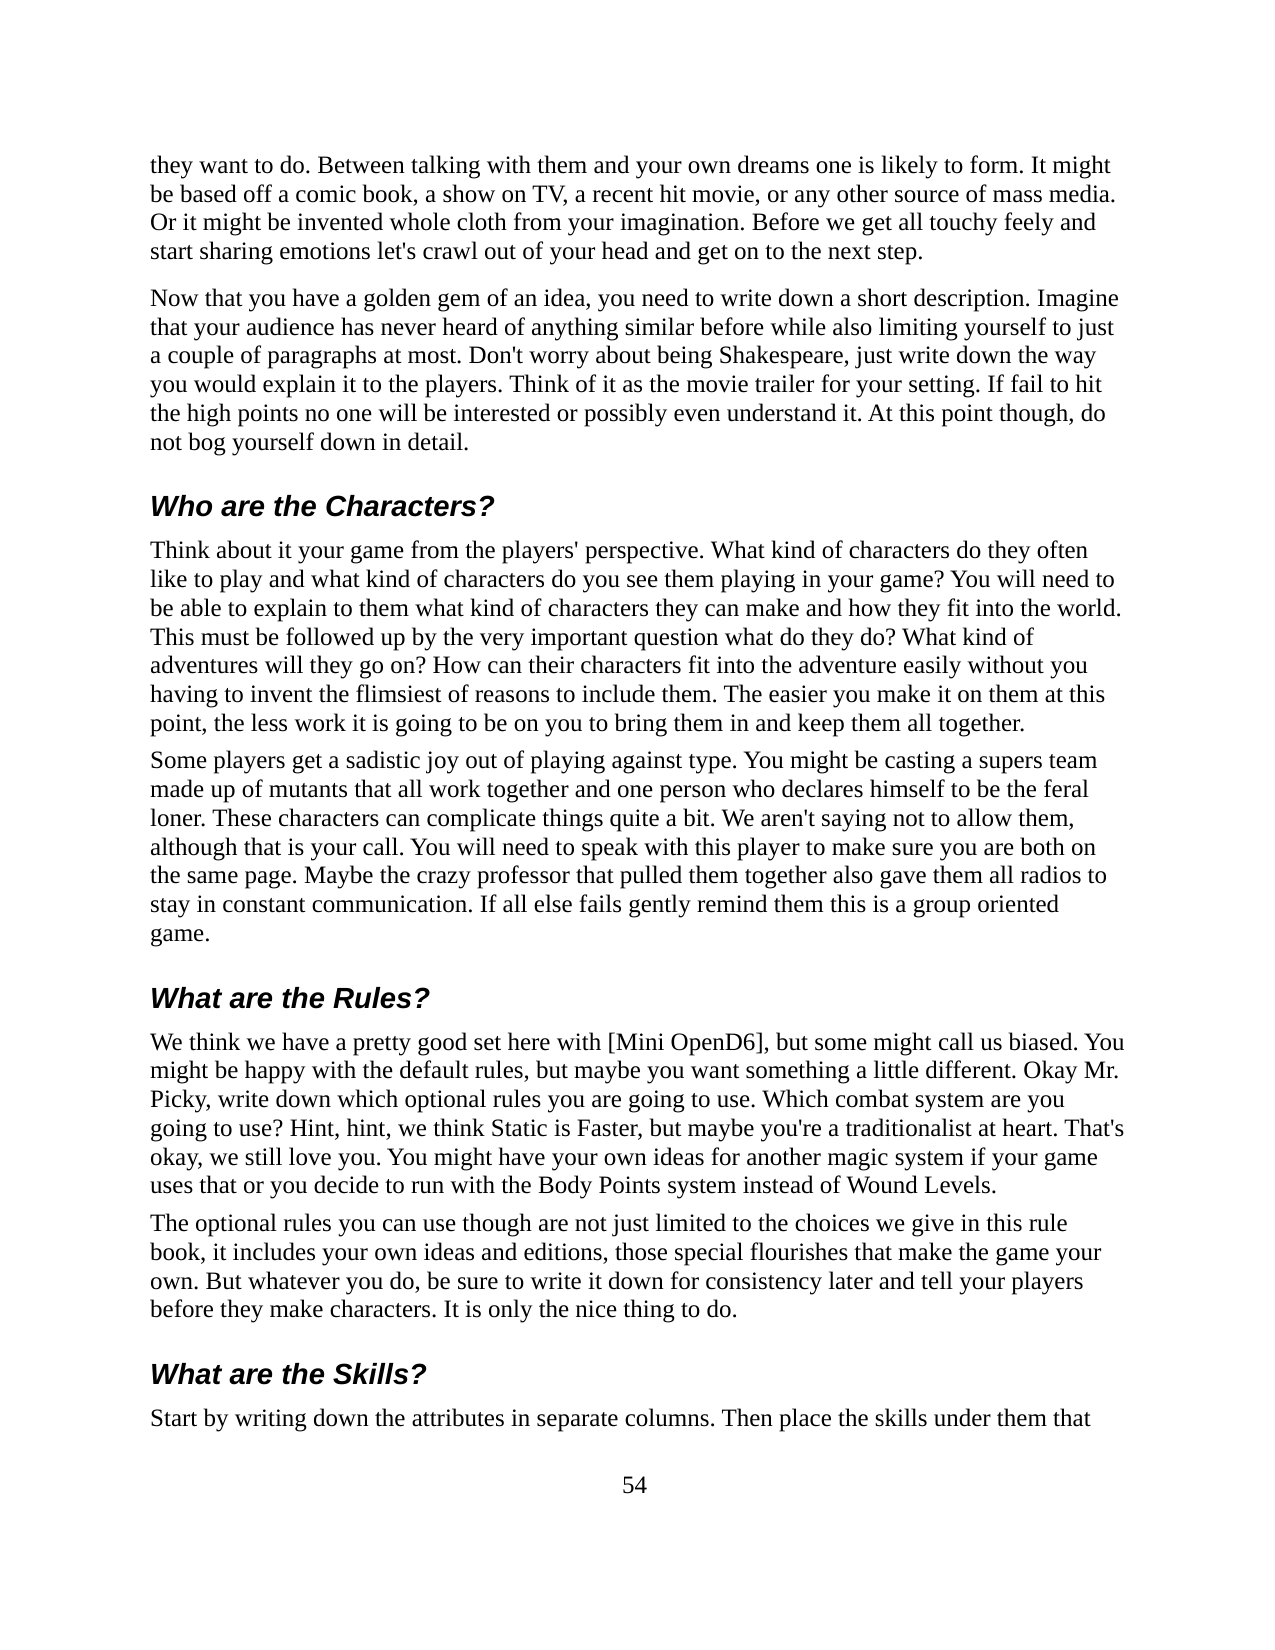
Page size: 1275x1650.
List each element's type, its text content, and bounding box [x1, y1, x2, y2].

text Start by writing down the attributes in separate columns. Then place the skills under them that [150, 1403, 1125, 1432]
text We think we have a pretty good set here with [Mini OpenD6], but some might call us biased. You might be happy with the default rules, but maybe you want something a little different. Okay Mr. Picky, write down which optional rules you are going to use. Which combat system are you going to use? Hint, hint, we think Static is Faster, but maybe you're a traditionalist at heart. That's okay, we still love you. You might have your own ideas for another magic system if your game uses that or you decide to run with the Body Points system instead of Wound Levels. [150, 1027, 1125, 1199]
text Some players get a sadistic joy out of playing against type. You might be casting a supers team made up of mutants that all work together and one person who declares himself to be the feral loner. These characters can complicate things quite a bit. We aren't saying not to allow them, although that is your call. You will need to speak with this player to make sure you are both on the same page. Maybe the crazy professor that pulled them together also gave them all radios to stay in constant communication. If all else fails gently remind them this is a group oriented game. [150, 746, 1125, 947]
text Now that you have a golden gem of an idea, you need to write down a short description. Imagine that your audience has never heard of anything similar before while also limiting yourself to just a couple of paragraphs at most. Don't worry about being Shakespeare, just write down the way you would explain it to the players. Think of it as the movie trailer for your setting. If fail to hit the high points no one will be interested or possibly even understand it. At this point though, do not bog yourself down in detail. [150, 283, 1125, 455]
text Think about it your game from the players' perspective. What kind of characters do they often like to play and what kind of characters do you see them playing in your game? You will need to be able to explain to them what kind of characters they can make and how they fit into the world. This must be followed up by the very important question what do they do? What kind of adventures will they go on? How can their characters fit into the adventure easily without you having to invent the flimsiest of reasons to include them. The easier you make it on them at this point, the less work it is going to be on you to bring them in and keep them all together. [150, 535, 1125, 737]
subtitle What are the Rules? [150, 981, 1125, 1014]
subtitle What are the Skills? [150, 1357, 1125, 1391]
text they want to do. Between talking with them and your own dreams one is likely to form. It might be based off a comic book, a show on TV, a recent hit movie, or any other source of mass media. Or it might be invented whole cloth from your imagination. Before we get all touchy feely and start sharing emotions let's crawl out of your head and get on to the next step. [150, 150, 1125, 265]
subtitle Who are the Characters? [150, 489, 1125, 523]
text The optional rules you can use though are not just limited to the choices we give in this rule book, it includes your own ideas and editions, those special flourishes that make the game your own. But whatever you do, be sure to write it down for consistency later and tell your players before they make characters. It is only the nice thing to do. [150, 1208, 1125, 1323]
